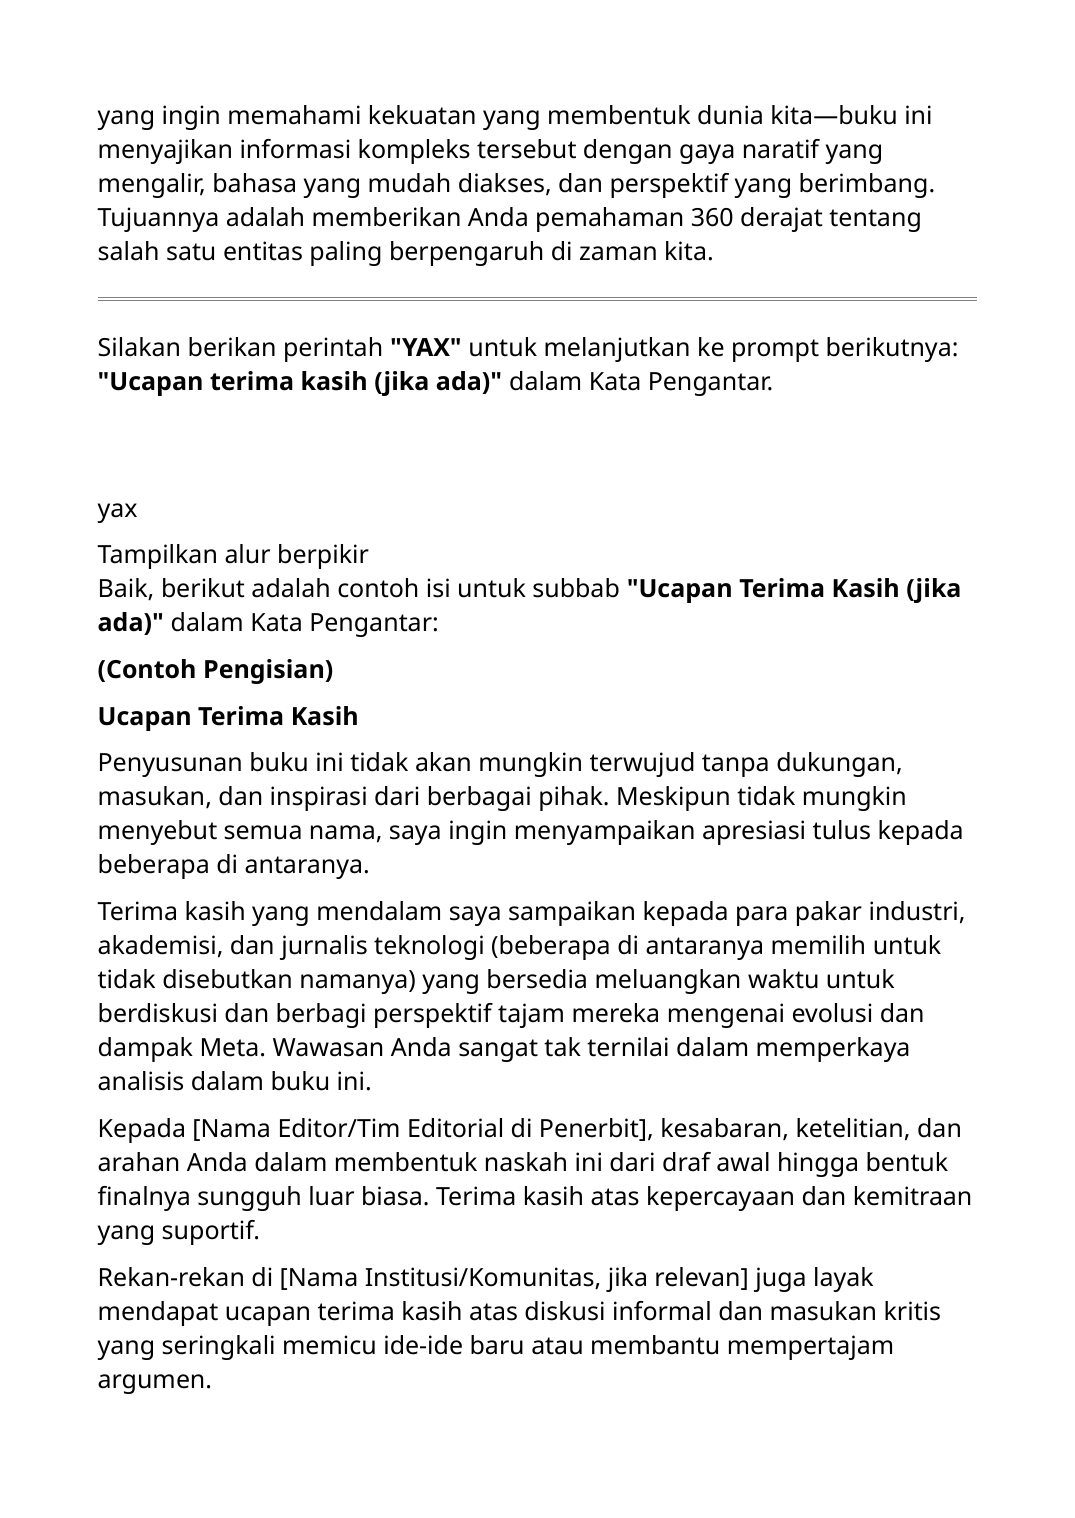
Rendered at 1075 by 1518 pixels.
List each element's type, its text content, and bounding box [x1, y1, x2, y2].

text Penyusunan buku ini tidak akan mungkin terwujud tanpa dukungan, masukan, dan inspirasi dari berbagai pihak. Meskipun tidak mungkin menyebut semua nama, saya ingin menyampaikan apresiasi tulus kepada beberapa di antaranya. [97, 745, 977, 881]
text Silakan berikan perintah "YAX" untuk melanjutkan ke prompt berikutnya: "Ucapan terima kasih (jika ada)" dalam Kata Pengantar. [97, 329, 977, 397]
text yang ingin memahami kekuatan yang membentuk dunia kita—buku ini menyajikan informasi kompleks tersebut dengan gaya naratif yang mengalir, bahasa yang mudah diakses, dan perspektif yang berimbang. Tujuannya adalah memberikan Anda pemahaman 360 derajat tentang salah satu entitas paling berpengaruh di zaman kita. [97, 97, 977, 268]
text Terima kasih yang mendalam saya sampaikan kepada para pakar industri, akademisi, dan jurnalis teknologi (beberapa di antaranya memilih untuk tidak disebutkan namanya) yang bersedia meluangkan waktu untuk berdiskusi dan berbagi perspektif tajam mereka mengenai evolusi dan dampak Meta. Wawasan Anda sangat tak ternilai dalam memperkaya analisis dalam buku ini. [97, 893, 977, 1098]
text Ucapan Terima Kasih [97, 698, 977, 732]
text Rekan-rekan di [Nama Institusi/Komunitas, jika relevan] juga layak mendapat ucapan terima kasih atas diskusi informal dan masukan kritis yang seringkali memicu ide-ide baru atau membantu mempertajam argumen. [97, 1259, 977, 1395]
text Tampilkan alur berpikir [97, 537, 977, 571]
text Baik, berikut adalah contoh isi untuk subbab "Ucapan Terima Kasih (jika ada)" dalam Kata Pengantar: [97, 571, 977, 639]
text Kepada [Nama Editor/Tim Editorial di Penerbit], kesabaran, ketelitian, dan arahan Anda dalam membentuk naskah ini dari draf awal hingga bentuk finalnya sungguh luar biasa. Terima kasih atas kepercayaan dan kemitraan yang suportif. [97, 1110, 977, 1247]
text yax [97, 490, 977, 524]
text (Contoh Pengisian) [97, 652, 977, 686]
